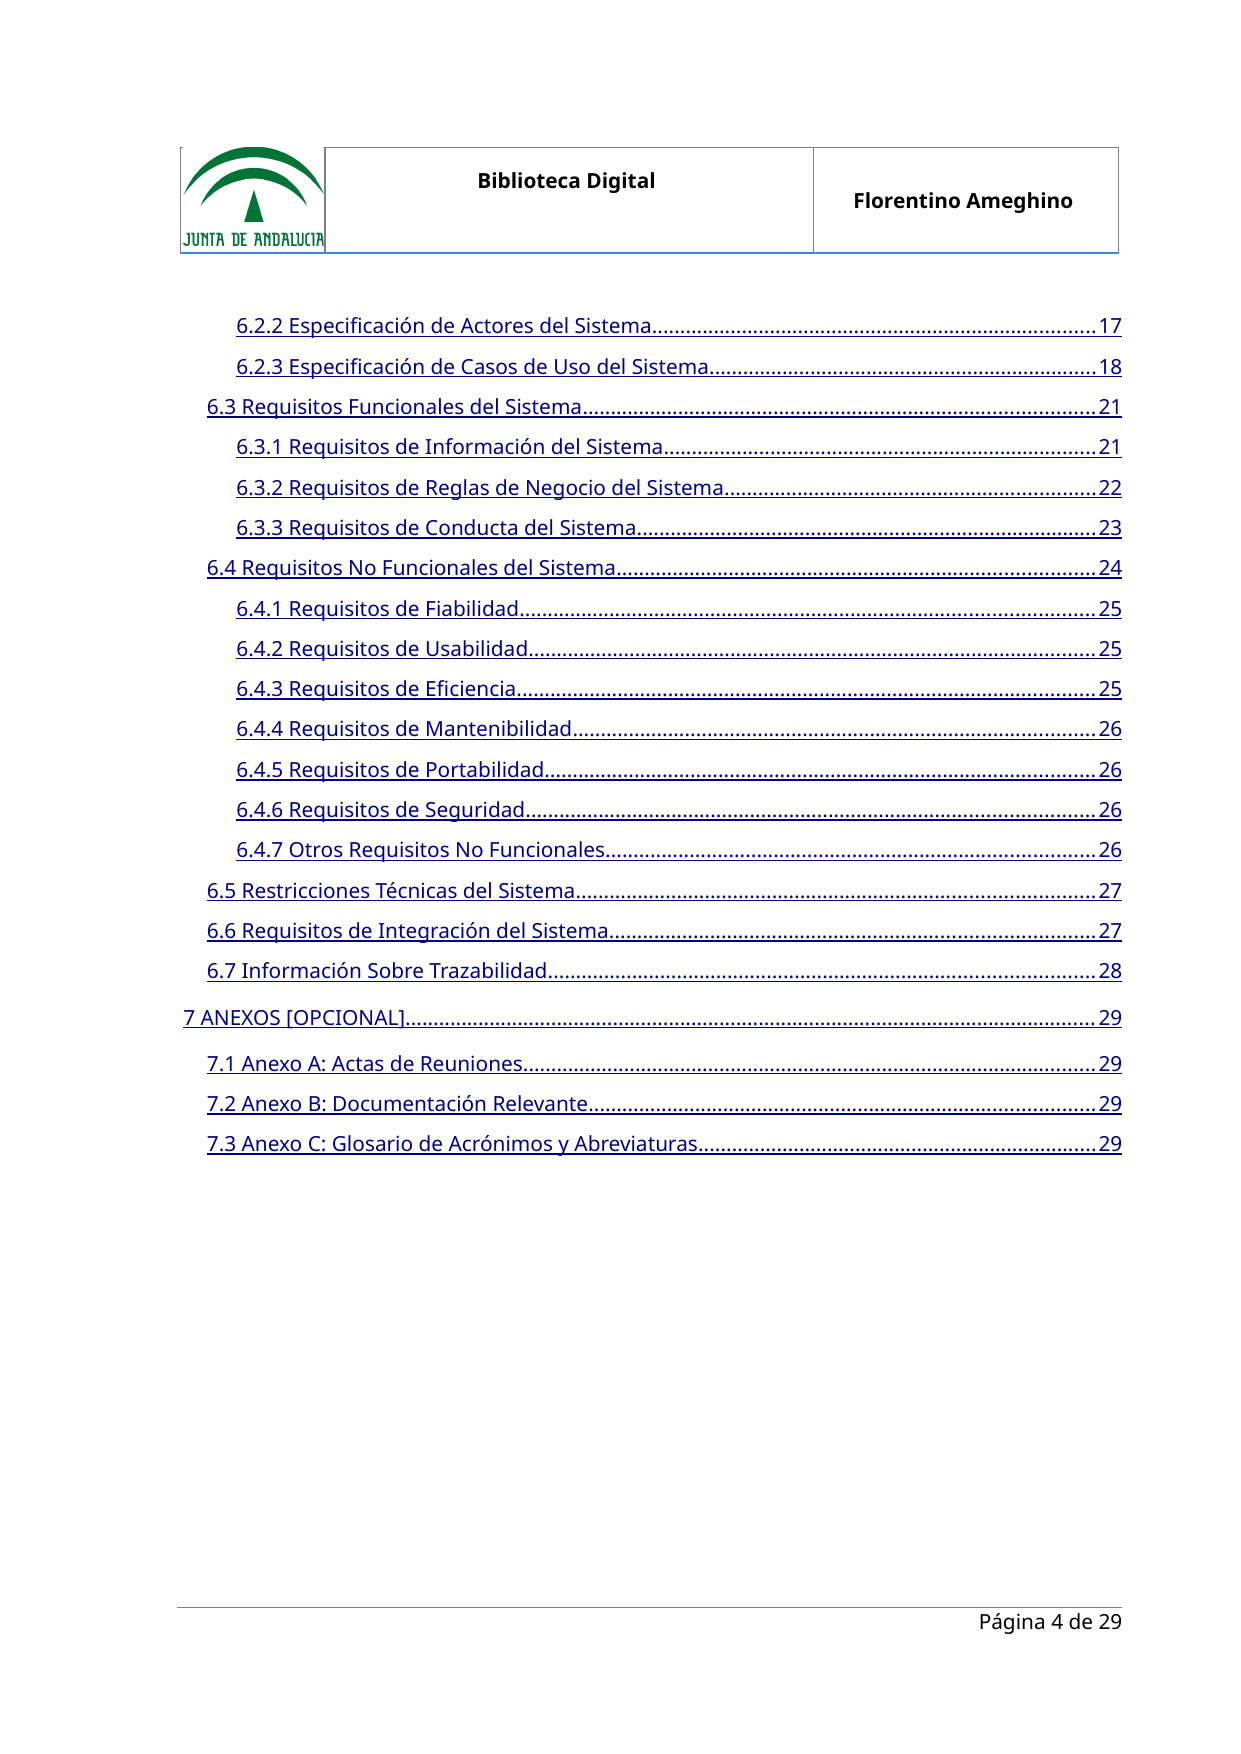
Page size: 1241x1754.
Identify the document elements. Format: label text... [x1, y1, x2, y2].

text 6.7 Información Sobre Trazabilidad 28 [207, 956, 1122, 981]
text 6.5 Restricciones Técnicas del Sistema 27 [207, 876, 1122, 900]
text 6.4 Requisitos No Funcionales del Sistema 24 [207, 553, 1122, 577]
text 6.3.1 Requisitos de Información del Sistema 21 [236, 432, 1122, 457]
text 6.6 Requisitos de Integración del Sistema 27 [207, 916, 1122, 940]
text 6.4.7 Otros Requisitos No Funcionales 26 [236, 836, 1122, 860]
text 6.4.5 Requisitos de Portabilidad 26 [236, 755, 1122, 779]
text 6.2.3 Especificación de Casos de Uso del Sistema 18 [236, 352, 1122, 376]
text 6.4.1 Requisitos de Fiabilidad 25 [236, 594, 1122, 618]
text 6.4.6 Requisitos de Seguridad 26 [236, 795, 1122, 819]
text 7 ANEXOS [OPCIONAL] 29 [183, 1003, 1122, 1027]
text 7.3 Anexo C: Glosario de Acrónimos y Abreviaturas 29 [207, 1129, 1122, 1153]
text 6.3.3 Requisitos de Conducta del Sistema 23 [236, 513, 1122, 537]
text 6.4.3 Requisitos de Eficiencia 25 [236, 674, 1122, 698]
text 6.3.2 Requisitos de Reglas de Negocio del Sistema 22 [236, 473, 1122, 497]
text 6.3 Requisitos Funcionales del Sistema 21 [207, 392, 1122, 416]
text 7.2 Anexo B: Documentación Relevante 29 [207, 1089, 1122, 1113]
picture [183, 147, 324, 246]
text 6.4.2 Requisitos de Usabilidad 25 [236, 634, 1122, 658]
text 7.1 Anexo A: Actas de Reuniones 29 [207, 1049, 1122, 1073]
text 6.2.2 Especificación de Actores del Sistema 17 [236, 311, 1122, 336]
text 6.4.4 Requisitos de Mantenibilidad 26 [236, 714, 1122, 739]
